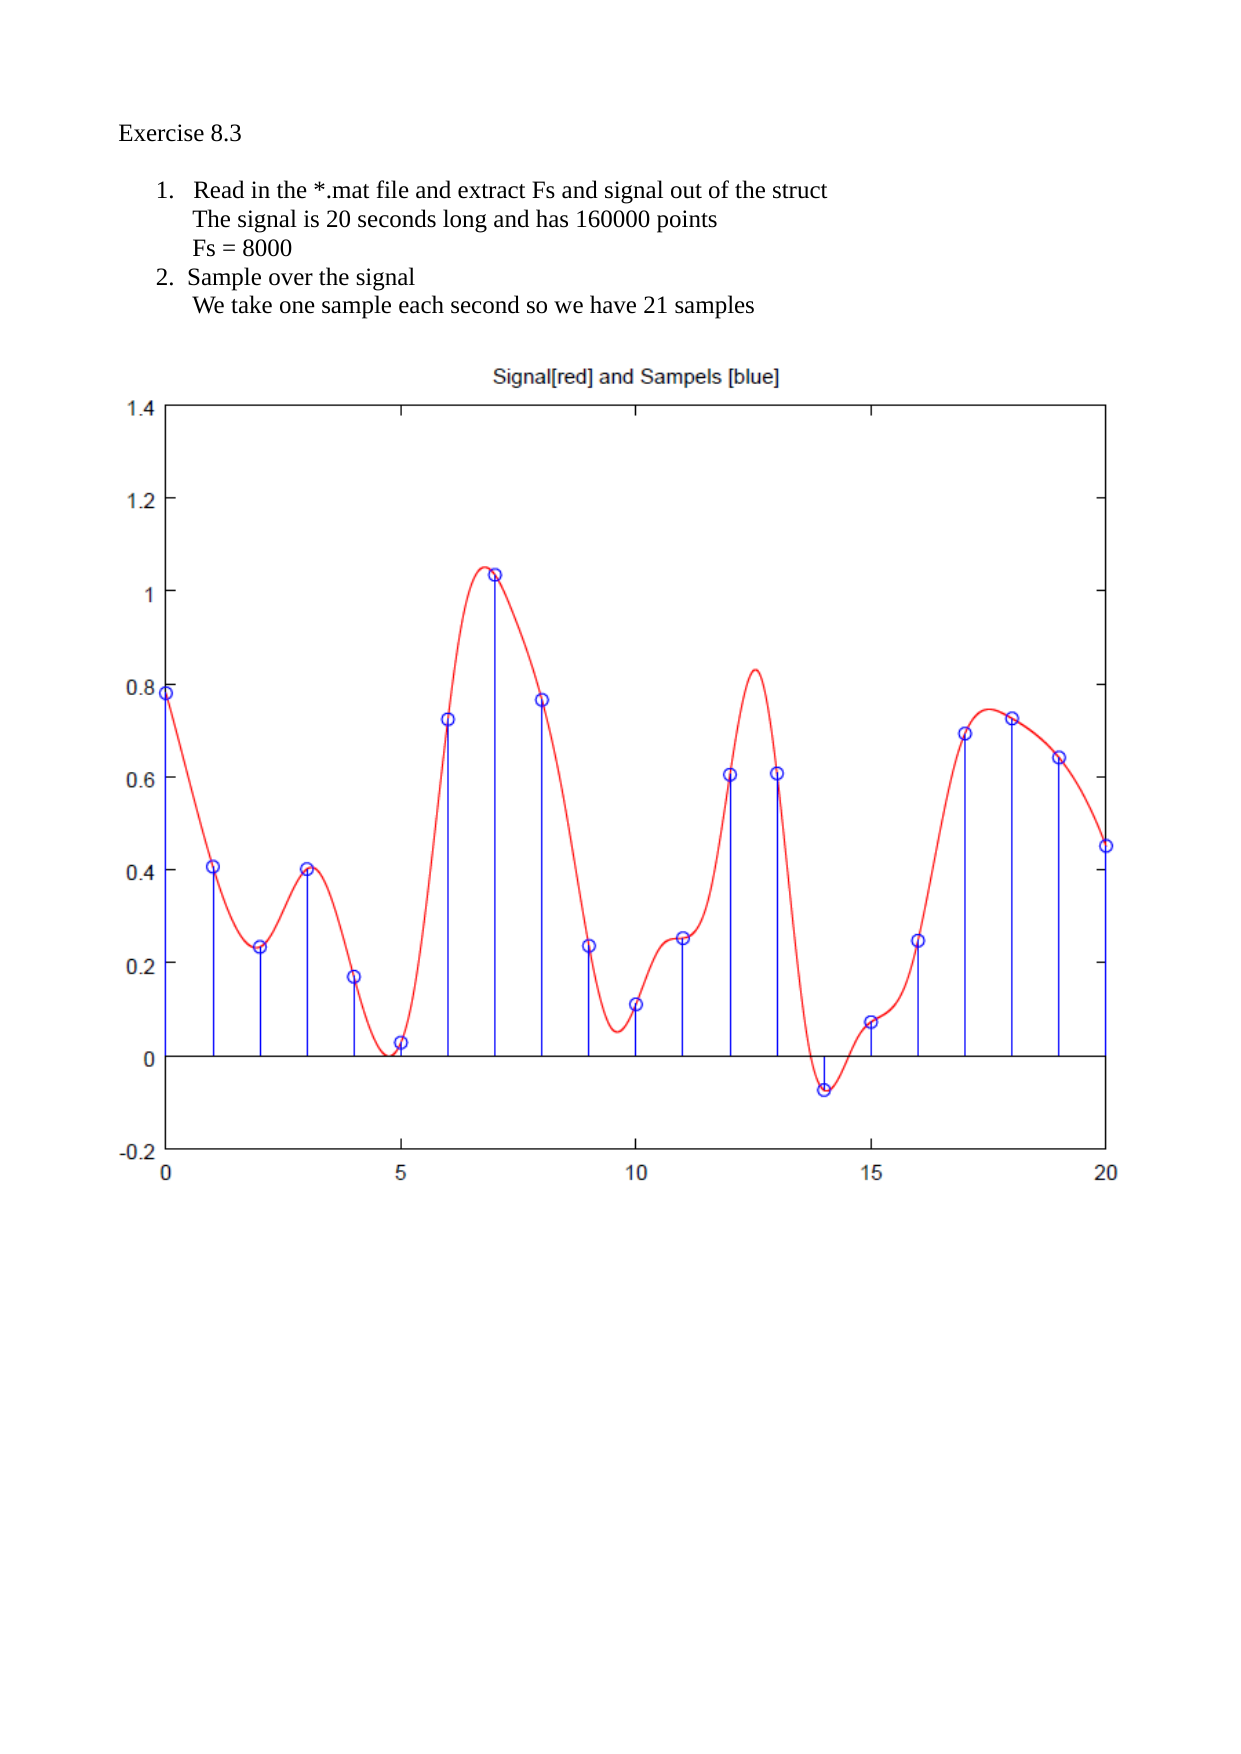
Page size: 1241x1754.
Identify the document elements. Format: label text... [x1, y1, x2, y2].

text We take one sample each second so we have 21 samples [118, 291, 1122, 319]
text Fs = 8000 [118, 233, 1122, 262]
list Read in the *.mat file and extract Fs and signal out of the struct [156, 176, 1122, 204]
text 2. Sample over the signal [118, 262, 1122, 291]
text The signal is 20 seconds long and has 160000 points [118, 204, 1122, 233]
text Exercise 8.3 [118, 118, 1122, 147]
